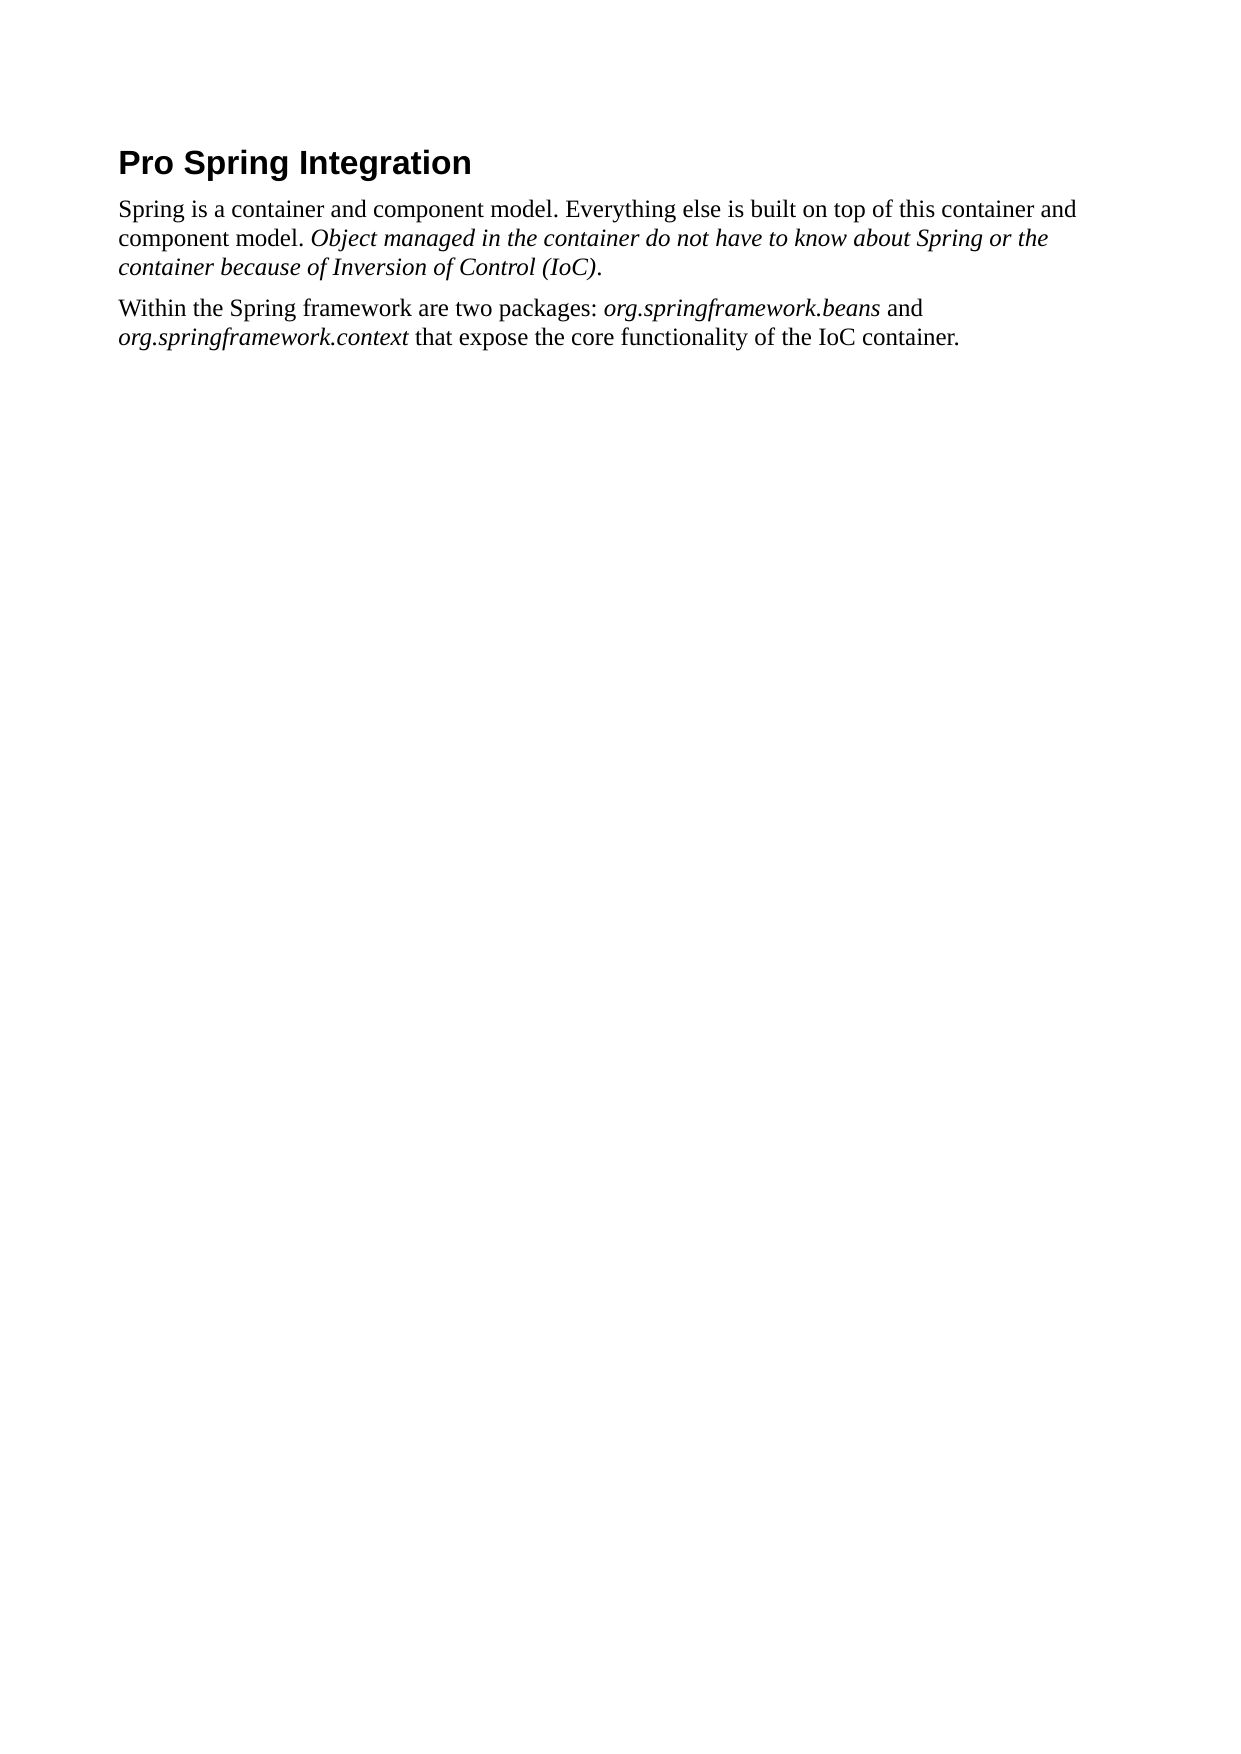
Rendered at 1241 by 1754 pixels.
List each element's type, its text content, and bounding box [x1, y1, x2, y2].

subtitle Pro Spring Integration [118, 143, 1122, 182]
text Within the Spring framework are two packages: org.springframework.beans and org.springframework.context that expose the core functionality of the IoC container. [118, 293, 1122, 351]
text Spring is a container and component model. Everything else is built on top of this container and component model. Object managed in the container do not have to know about Spring or the container because of Inversion of Control (IoC). [118, 194, 1122, 281]
